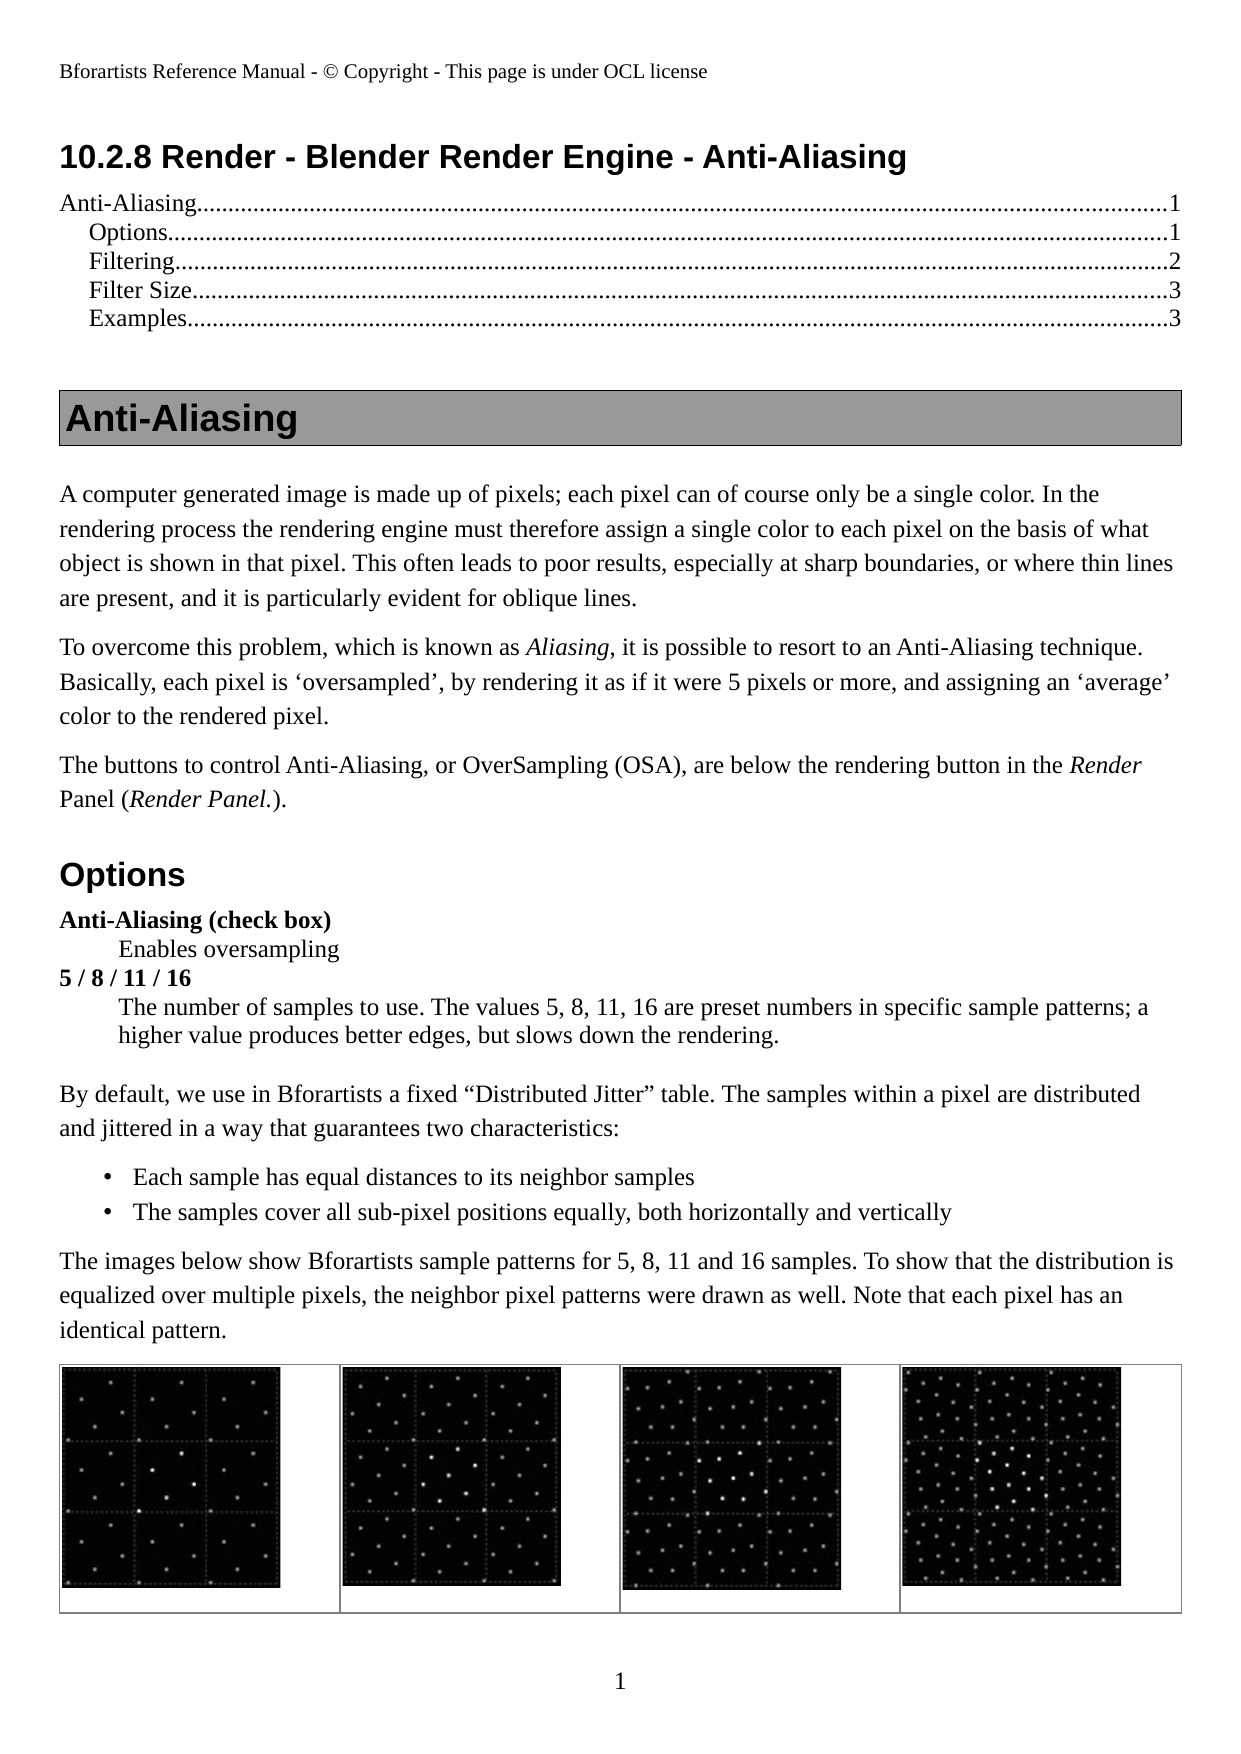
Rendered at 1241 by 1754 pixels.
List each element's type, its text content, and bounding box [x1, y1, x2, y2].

list The samples cover all sub-pixel positions equally, both horizontally and vertically [103, 1197, 1181, 1226]
picture [342, 1367, 561, 1586]
list The number of samples to use. The values 5, 8, 11, 16 are preset numbers in specific sample patterns; a higher value produces better edges, but slows down the rendering. [118, 992, 1181, 1049]
subtitle 5 / 8 / 11 / 16 [59, 963, 1181, 992]
list Each sample has equal distances to its neighbor samples [103, 1162, 1181, 1191]
table_header Anti-Aliasing [60, 391, 1181, 445]
text Options 1 [88, 217, 1181, 246]
text To overcome this problem, which is known as Aliasing, it is possible to resort to an Anti-Aliasing technique. Basically, each pixel is ‘oversampled’, by rendering it as if it were 5 pixels or more, and assigning an ‘average’ color to the rendered pixel. [59, 632, 1181, 730]
table_header [901, 1365, 1181, 1612]
table_header [621, 1365, 899, 1612]
picture [62, 1367, 281, 1588]
table_header [60, 1365, 339, 1612]
text Filtering 2 [88, 246, 1181, 275]
subtitle Options [59, 854, 1181, 893]
subtitle Anti-Aliasing (check box) [59, 906, 1181, 934]
text Filter Size 3 [88, 275, 1181, 303]
text The images below show Bforartists sample patterns for 5, 8, 11 and 16 samples. To show that the distribution is equalized over multiple pixels, the neighbor pixel patterns were drawn as well. Note that each pixel has an identical pattern. [59, 1246, 1181, 1344]
table_header [341, 1365, 619, 1612]
text Examples 3 [88, 303, 1181, 332]
text Anti-Aliasing 1 [59, 188, 1181, 217]
picture [622, 1367, 842, 1590]
text By default, we use in Bforartists a fixed “Distributed Jitter” table. The samples within a pixel are distributed and jittered in a way that guarantees two characteristics: [59, 1079, 1181, 1142]
list Enables oversampling [118, 934, 1181, 963]
picture [902, 1367, 1122, 1586]
subtitle 10.2.8 Render - Blender Render Engine - Anti-Aliasing [59, 138, 1181, 176]
text The buttons to control Anti-Aliasing, or OverSampling (OSA), are below the rendering button in the Render Panel (Render Panel.). [59, 750, 1181, 813]
text A computer generated image is made up of pixels; each pixel can of course only be a single color. In the rendering process the rendering engine must therefore assign a single color to each pixel on the basis of what object is shown in that pixel. This often leads to poor results, especially at sharp boundaries, or where thin lines are present, and it is particularly evident for oblique lines. [59, 479, 1181, 612]
